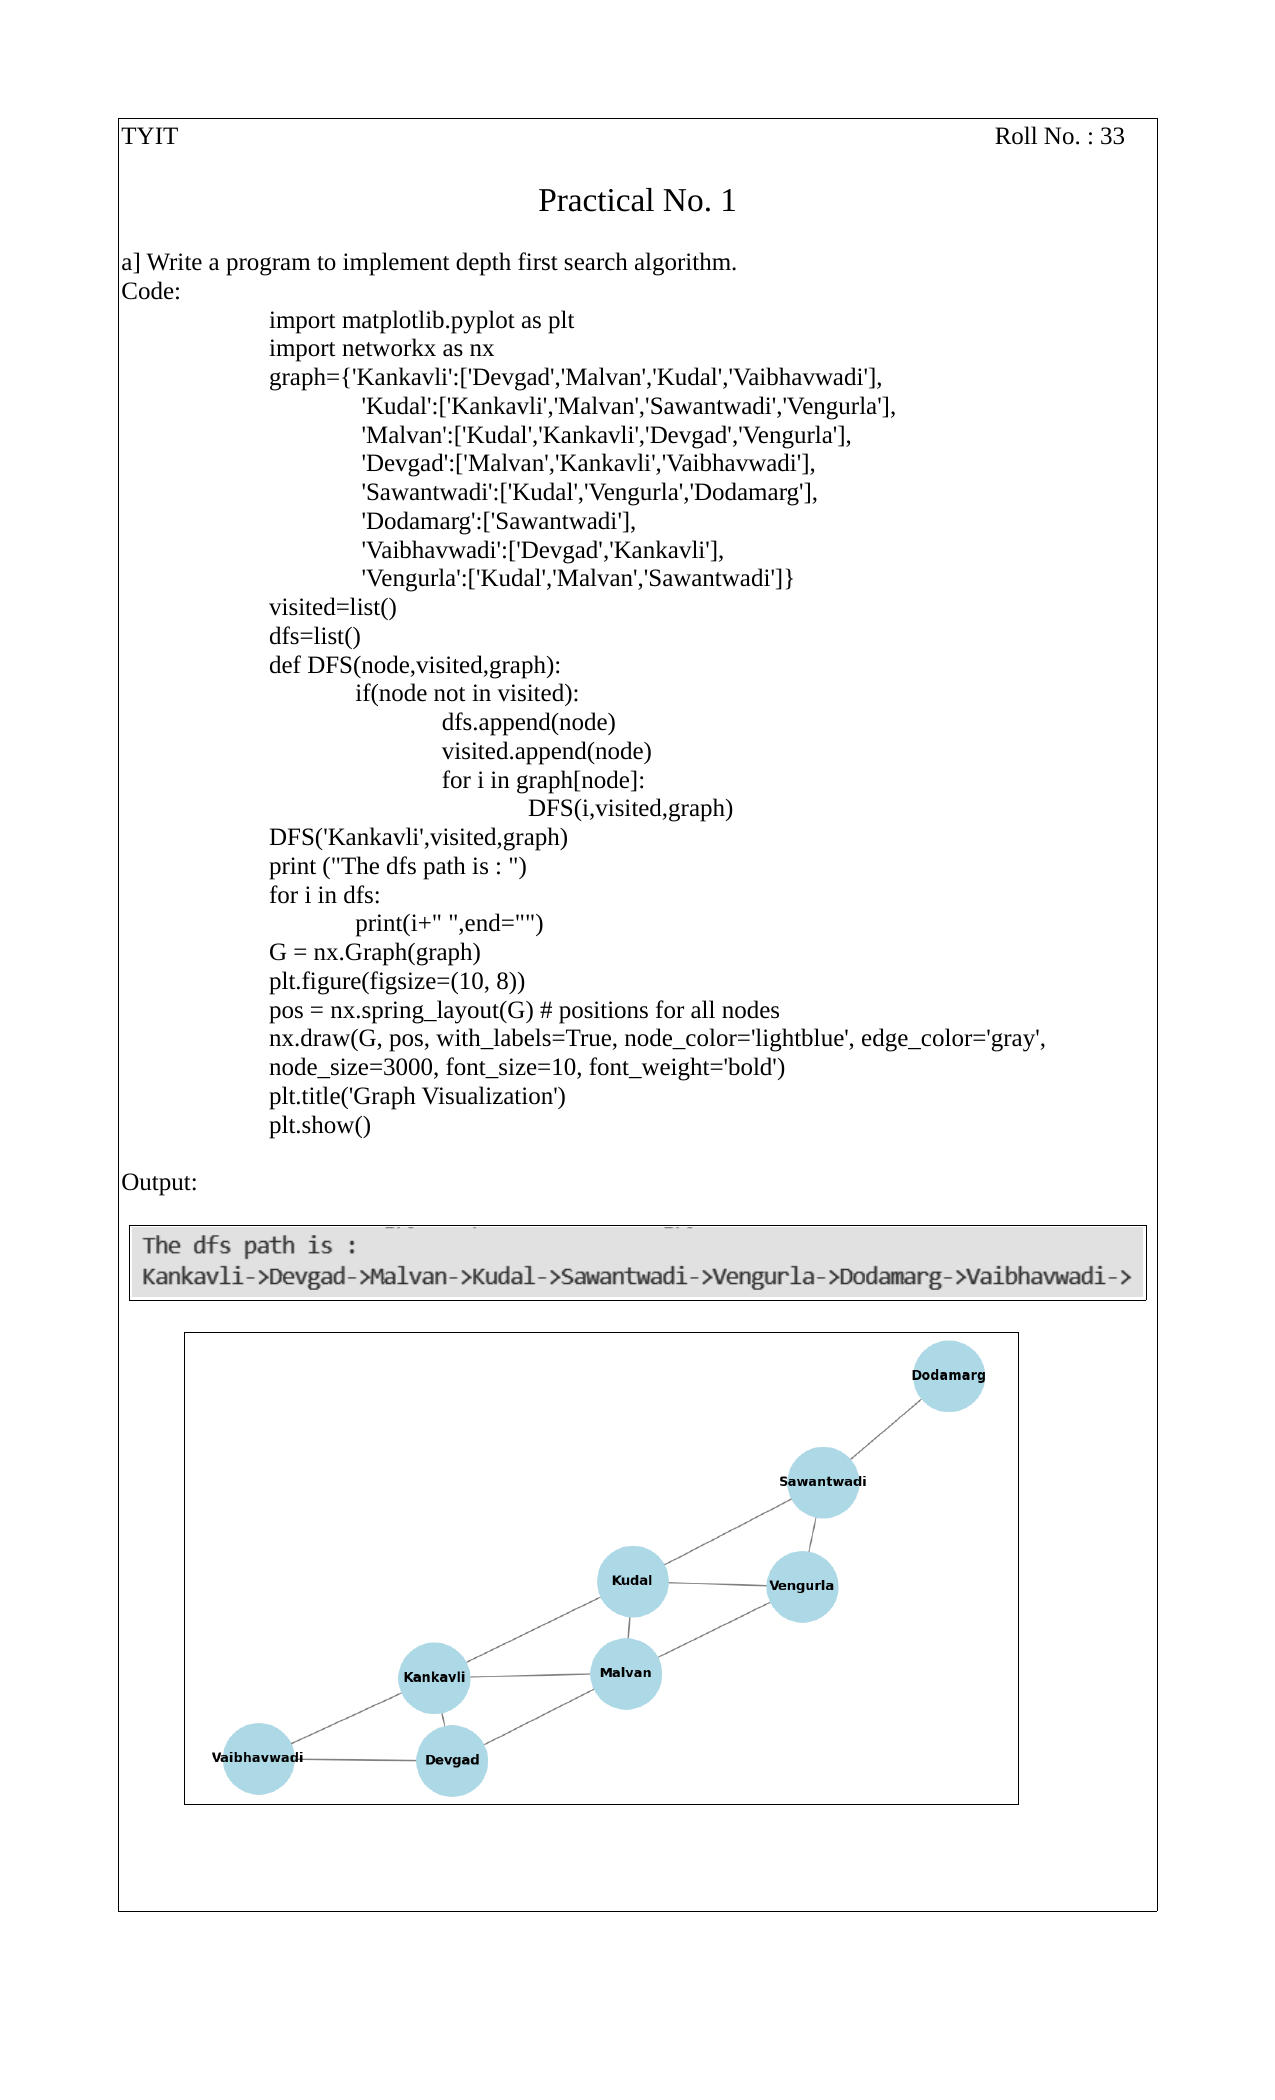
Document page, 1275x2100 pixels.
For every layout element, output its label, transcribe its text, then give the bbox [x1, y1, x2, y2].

text if(node not in visited): [343, 678, 1154, 707]
text for i in dfs: [269, 880, 1154, 908]
text a] Write a program to implement depth first search algorithm. [121, 247, 1154, 276]
text 'Sawantwadi':['Kudal','Vengurla','Dodamarg'], [343, 477, 1154, 506]
text Code: [121, 276, 1154, 305]
text 'Malvan':['Kudal','Kankavli','Devgad','Vengurla'], [343, 420, 1154, 448]
text DFS(i,visited,graph) [490, 793, 1154, 822]
text visited.append(node) [417, 736, 1154, 765]
text DFS('Kankavli',visited,graph) [269, 822, 1154, 851]
text 'Devgad':['Malvan','Kankavli','Vaibhavwadi'], [343, 448, 1154, 477]
text import networkx as nx [269, 333, 1154, 362]
text 'Vaibhavwadi':['Devgad','Kankavli'], [343, 535, 1154, 563]
text for i in graph[node]: [417, 765, 1154, 793]
text Practical No. 1 [121, 180, 1154, 218]
text 'Dodamarg':['Sawantwadi'], [343, 506, 1154, 535]
text plt.figure(figsize=(10, 8)) [269, 966, 1154, 995]
text 'Vengurla':['Kudal','Malvan','Sawantwadi']} [343, 563, 1154, 592]
text dfs=list() [269, 621, 1154, 650]
text visited=list() [269, 592, 1154, 621]
text print ("The dfs path is : ") [269, 851, 1154, 880]
text Output: [121, 1167, 1154, 1196]
text print(i+" ",end="") [343, 908, 1154, 937]
text nx.draw(G, pos, with_labels=True, node_color='lightblue', edge_color='gray', node_size=3000, font_size=10, font_weight='bold') [269, 1023, 1154, 1081]
text graph={'Kankavli':['Devgad','Malvan','Kudal','Vaibhavwadi'], [269, 362, 1154, 391]
text 'Kudal':['Kankavli','Malvan','Sawantwadi','Vengurla'], [343, 391, 1154, 420]
text plt.title('Graph Visualization') [269, 1081, 1154, 1110]
text dfs.append(node) [417, 707, 1154, 736]
text import matplotlib.pyplot as plt [269, 305, 1154, 333]
text def DFS(node,visited,graph): [269, 650, 1154, 678]
text plt.show() [269, 1110, 1154, 1138]
text G = nx.Graph(graph) [269, 937, 1154, 966]
text pos = nx.spring_layout(G) # positions for all nodes [269, 995, 1154, 1023]
picture [186, 1335, 1016, 1801]
